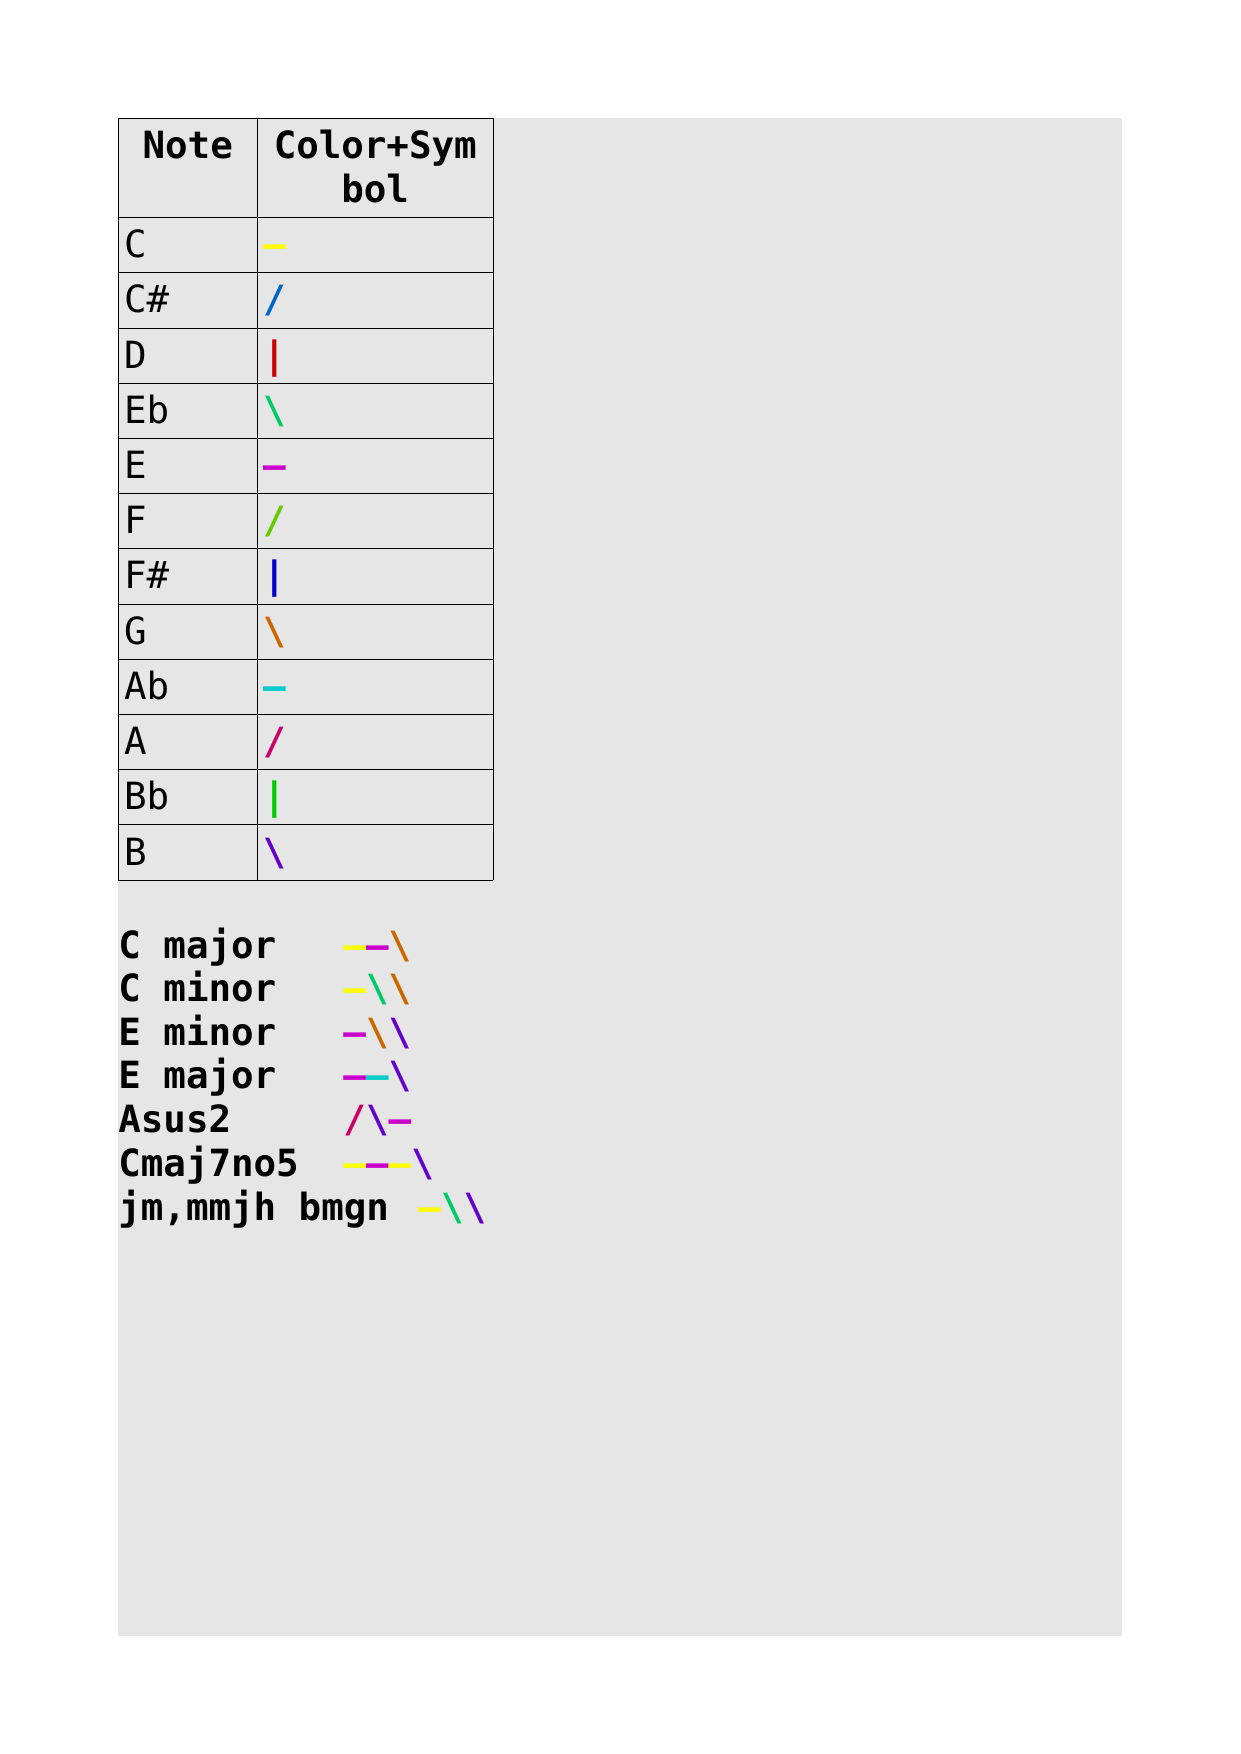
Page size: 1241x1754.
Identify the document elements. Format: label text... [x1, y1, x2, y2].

table_cell | [258, 770, 493, 824]
table_cell E [119, 439, 257, 493]
table_cell / [258, 715, 493, 769]
table_cell | [258, 329, 493, 383]
table_cell F# [119, 549, 257, 603]
table_cell Bb [119, 770, 257, 824]
text Asus2 /\— [118, 1098, 1122, 1141]
table_cell \ [258, 825, 493, 879]
text Cmaj7no5 ———\ [118, 1141, 1122, 1185]
table_header Color+Symbol [258, 119, 493, 217]
table_cell A [119, 715, 257, 769]
table_cell F [119, 494, 257, 548]
table_cell C# [119, 273, 257, 327]
table_cell / [258, 494, 493, 548]
table_cell — [258, 218, 493, 272]
table_cell — [258, 439, 493, 493]
table_cell | [258, 549, 493, 603]
table_cell Eb [119, 384, 257, 438]
table_cell G [119, 605, 257, 659]
text E major ——\ [118, 1054, 1122, 1098]
text C minor —\\ [118, 967, 1122, 1011]
table_cell Ab [119, 660, 257, 714]
text C major ——\ [118, 923, 1122, 967]
table_cell \ [258, 605, 493, 659]
table_cell — [258, 660, 493, 714]
table_cell \ [258, 384, 493, 438]
table_cell B [119, 825, 257, 879]
table_cell C [119, 218, 257, 272]
table_cell / [258, 273, 493, 327]
text jm,mmjh bmgn —\\ [118, 1185, 1122, 1229]
table_cell D [119, 329, 257, 383]
text E minor —\\ [118, 1011, 1122, 1054]
table_header Note [119, 119, 257, 217]
